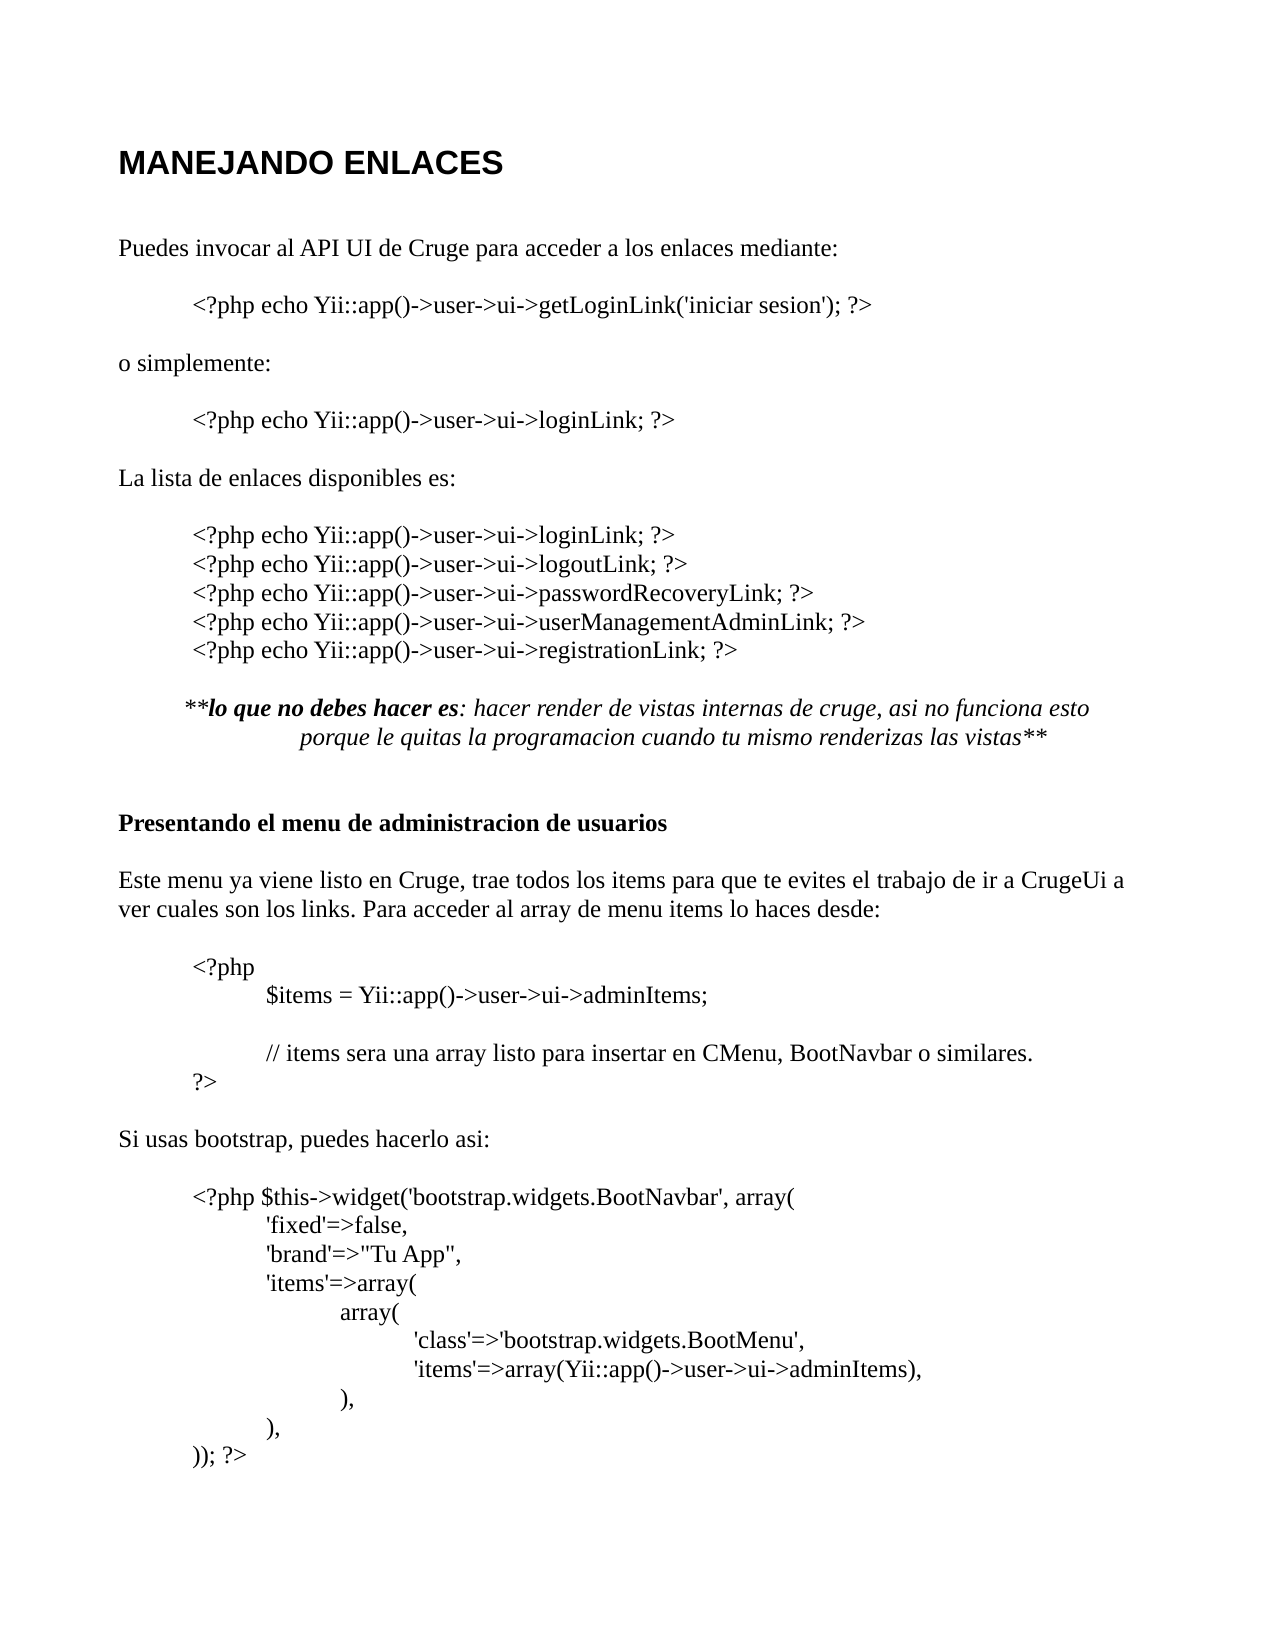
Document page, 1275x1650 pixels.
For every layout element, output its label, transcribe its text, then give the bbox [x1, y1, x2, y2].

text o simplemente: [118, 348, 1157, 377]
text <?php echo Yii::app()->user->ui->registrationLink; ?> [118, 635, 1157, 664]
text <?php $this->widget('bootstrap.widgets.BootNavbar', array( [118, 1182, 1157, 1210]
text porque le quitas la programacion cuando tu mismo renderizas las vistas** [118, 722, 1157, 750]
text <?php echo Yii::app()->user->ui->logoutLink; ?> [118, 549, 1157, 578]
text <?php [118, 952, 1157, 980]
text ?> [118, 1067, 1157, 1095]
text <?php echo Yii::app()->user->ui->getLoginLink('iniciar sesion'); ?> [118, 290, 1157, 319]
text Este menu ya viene listo en Cruge, trae todos los items para que te evites el trabajo de ir a CrugeUi a ver cuales son los links. Para acceder al array de menu items lo haces desde: [118, 865, 1157, 923]
text La lista de enlaces disponibles es: [118, 463, 1157, 492]
text 'items'=>array( [118, 1268, 1157, 1297]
text array( [118, 1297, 1157, 1325]
text <?php echo Yii::app()->user->ui->passwordRecoveryLink; ?> [118, 578, 1157, 607]
text )); ?> [118, 1440, 1157, 1469]
subtitle MANEJANDO ENLACES [118, 143, 1157, 220]
text $items = Yii::app()->user->ui->adminItems; [118, 980, 1157, 1009]
text 'class'=>'bootstrap.widgets.BootMenu', [118, 1325, 1157, 1354]
text Puedes invocar al API UI de Cruge para acceder a los enlaces mediante: [118, 233, 1157, 262]
text 'fixed'=>false, [118, 1210, 1157, 1239]
text 'items'=>array(Yii::app()->user->ui->adminItems), [118, 1354, 1157, 1383]
text ), [118, 1383, 1157, 1412]
text <?php echo Yii::app()->user->ui->loginLink; ?> [118, 405, 1157, 434]
text <?php echo Yii::app()->user->ui->loginLink; ?> [118, 520, 1157, 549]
text <?php echo Yii::app()->user->ui->userManagementAdminLink; ?> [118, 607, 1157, 635]
text Presentando el menu de administracion de usuarios [118, 779, 1157, 837]
text **lo que no debes hacer es: hacer render de vistas internas de cruge, asi no funciona esto [118, 693, 1157, 722]
text // items sera una array listo para insertar en CMenu, BootNavbar o similares. [118, 1038, 1157, 1067]
text 'brand'=>"Tu App", [118, 1239, 1157, 1268]
text Si usas bootstrap, puedes hacerlo asi: [118, 1124, 1157, 1153]
text ), [118, 1412, 1157, 1440]
